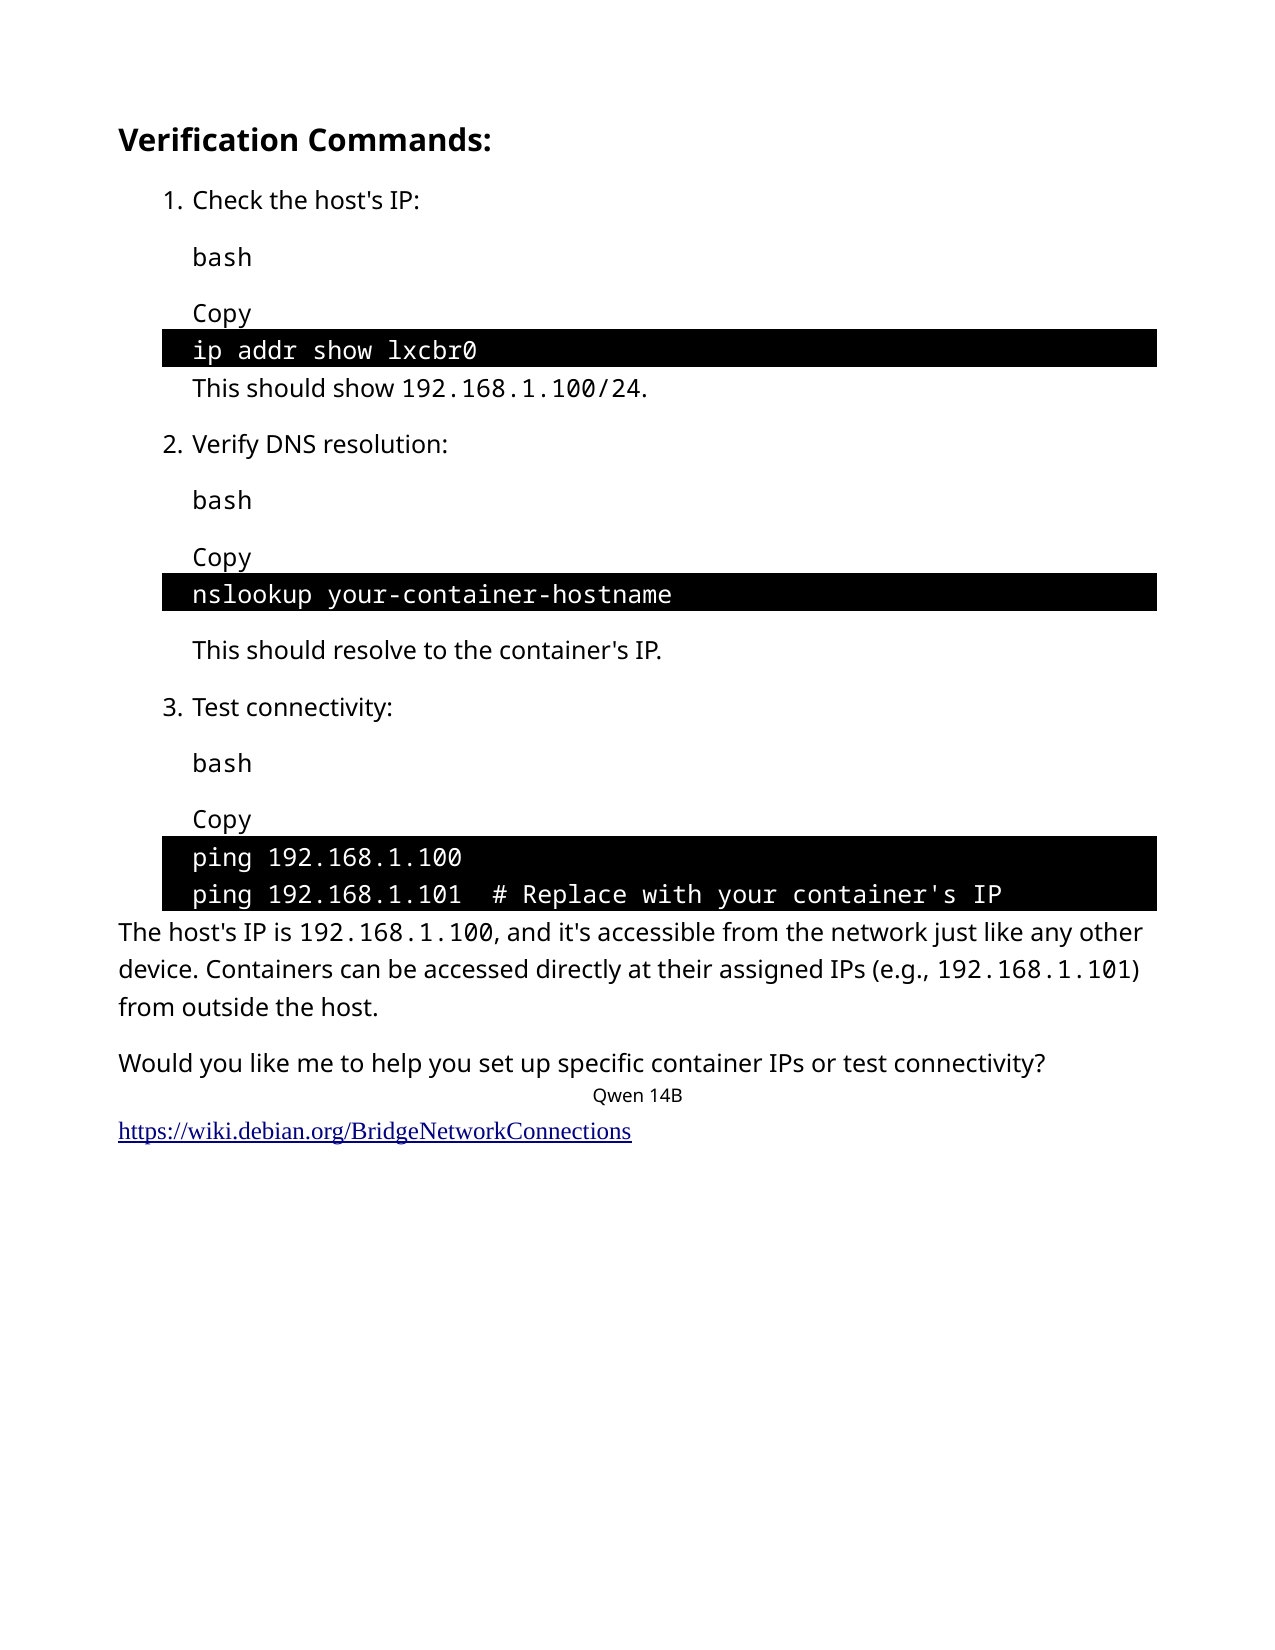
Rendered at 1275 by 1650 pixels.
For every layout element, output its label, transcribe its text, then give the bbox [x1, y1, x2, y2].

list ping 192.168.1.101 # Replace with your container's IP [162, 873, 1157, 911]
list Copy [162, 536, 1157, 573]
list Check the host's IP: [162, 179, 1157, 217]
list Copy [162, 798, 1157, 836]
list bash [162, 236, 1157, 273]
text The host's IP is 192.168.1.100, and it's accessible from the network just like any other device. Containers can be accessed directly at their assigned IPs (e.g., 192.168.1.101) from outside the host. [118, 911, 1157, 1023]
list ping 192.168.1.100 [162, 836, 1157, 873]
list Verify DNS resolution: [162, 423, 1157, 461]
list bash [162, 742, 1157, 779]
list ip addr show lxcbr0 [162, 329, 1157, 367]
text Qwen 14B [118, 1079, 1157, 1108]
text https://wiki.debian.org/BridgeNetworkConnections [118, 1108, 1157, 1145]
list nslookup your-container-hostname [162, 573, 1157, 611]
list bash [162, 479, 1157, 517]
text Would you like me to help you set up specific container IPs or test connectivity? [118, 1042, 1157, 1079]
list This should resolve to the container's IP. [162, 629, 1157, 667]
list This should show 192.168.1.100/24. [162, 367, 1157, 404]
list Test connectivity: [162, 686, 1157, 723]
list Copy [162, 292, 1157, 329]
subtitle Verification Commands: [118, 118, 1157, 161]
